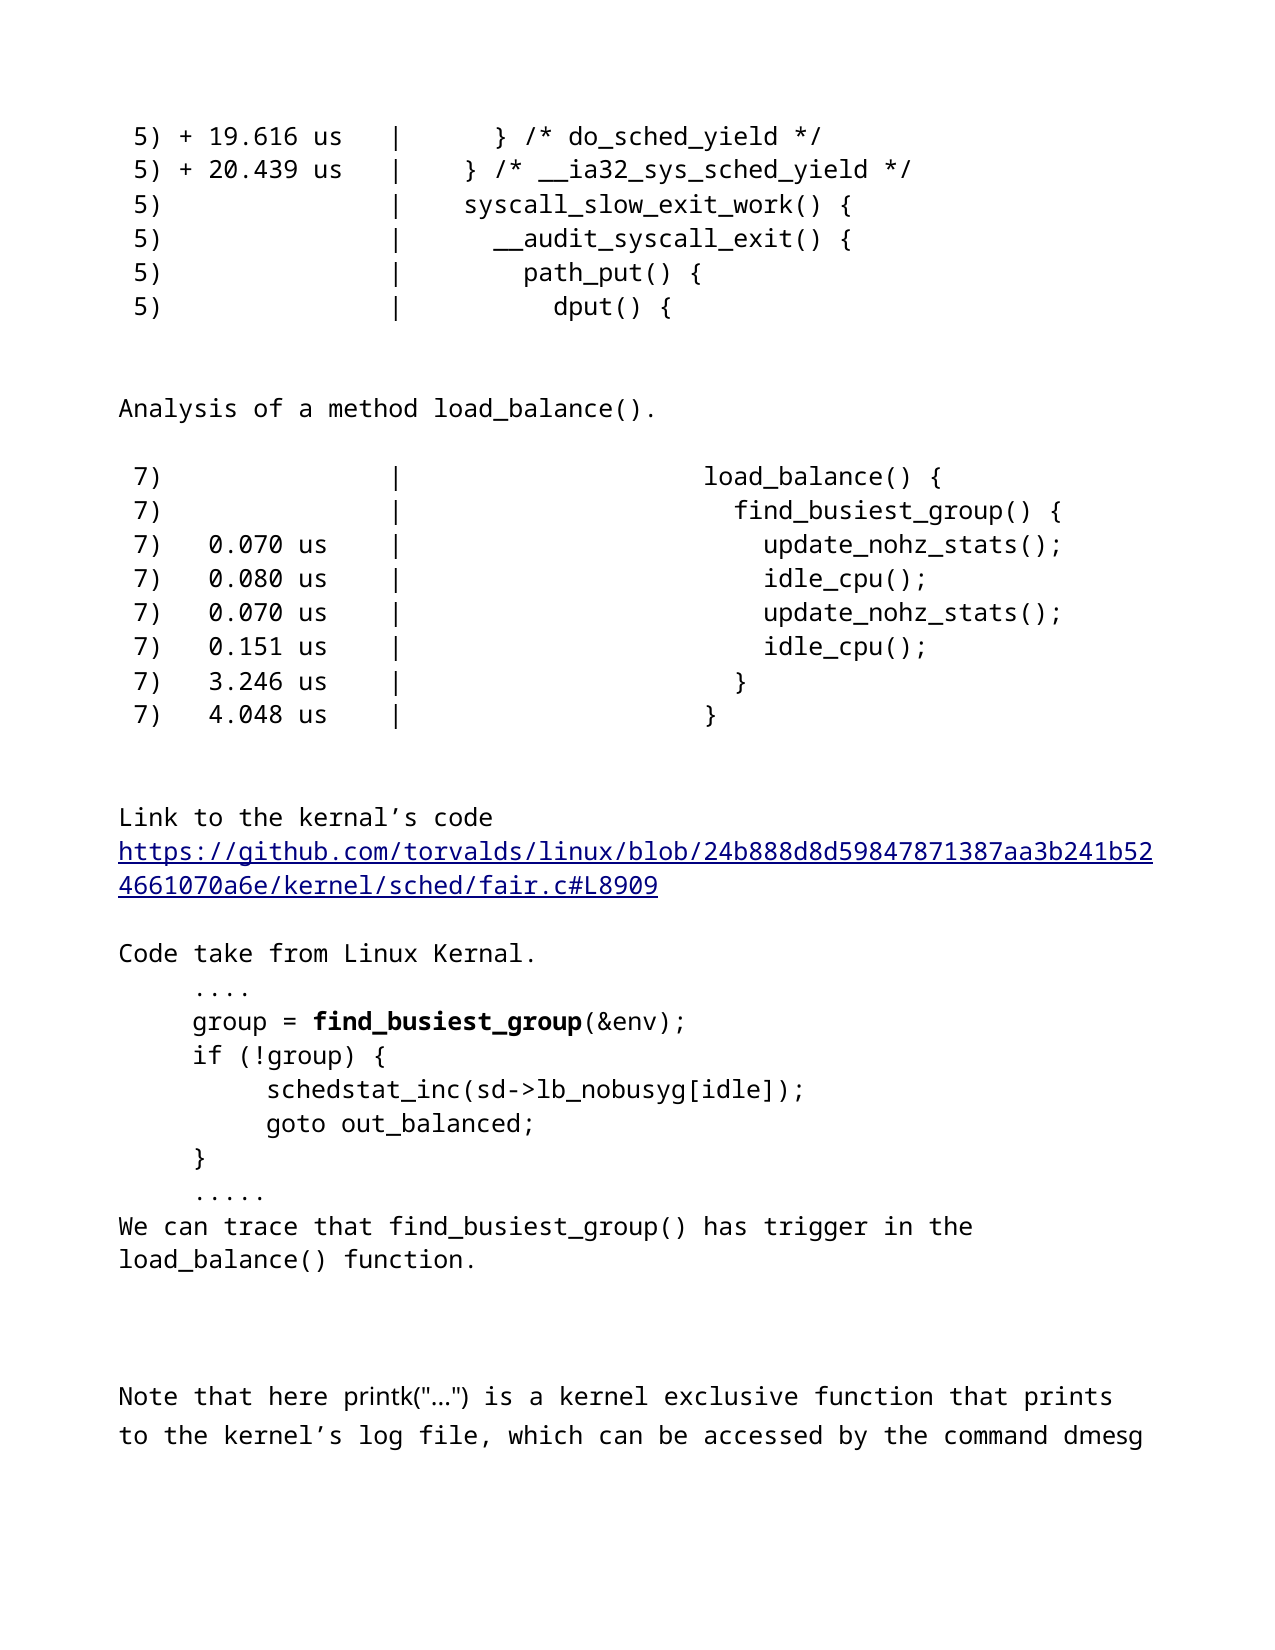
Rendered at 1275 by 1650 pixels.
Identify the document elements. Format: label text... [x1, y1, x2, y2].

text if (!group) { [118, 1038, 1157, 1072]
text } [118, 1140, 1157, 1174]
table_header 5) + 19.616 us | } /* do_sched_yield */ 5) + 20.439 us | } /* __ia32_sys_sched_yield */ 5) | syscall_slow_exit_work() { 5) | __audit_syscall_exit() { 5) | path_put() { 5) | dput() { [118, 118, 1159, 322]
text schedstat_inc(sd->lb_nobusyg[idle]); [118, 1072, 1157, 1106]
text goto out_balanced; [118, 1106, 1157, 1140]
text Note that here printk("...") is a kernel exclusive function that prints to the kernel’s log file, which can be accessed by the command dmesg [118, 1378, 1157, 1452]
text .... [118, 970, 1157, 1004]
text group = find_busiest_group(&env); [118, 1004, 1157, 1038]
text ..... [118, 1174, 1157, 1208]
text Analysis of a method load_balance(). [118, 391, 1157, 425]
text Code take from Linux Kernal. [118, 936, 1157, 970]
text 7) | load_balance() { 7) | find_busiest_group() { 7) 0.070 us | update_nohz_stats(); 7) 0.080 us | idle_cpu(); 7) 0.070 us | update_nohz_stats(); 7) 0.151 us | idle_cpu(); 7) 3.246 us | } 7) 4.048 us | } Link to the kernal’s code https://github.com/torvalds/linux/blob/24b888d8d59847871387aa3b241b524661070a6e/kernel/sched/fair.c#L8909 [118, 459, 1157, 902]
text We can trace that find_busiest_group() has trigger in the load_balance() function. [118, 1208, 1157, 1276]
